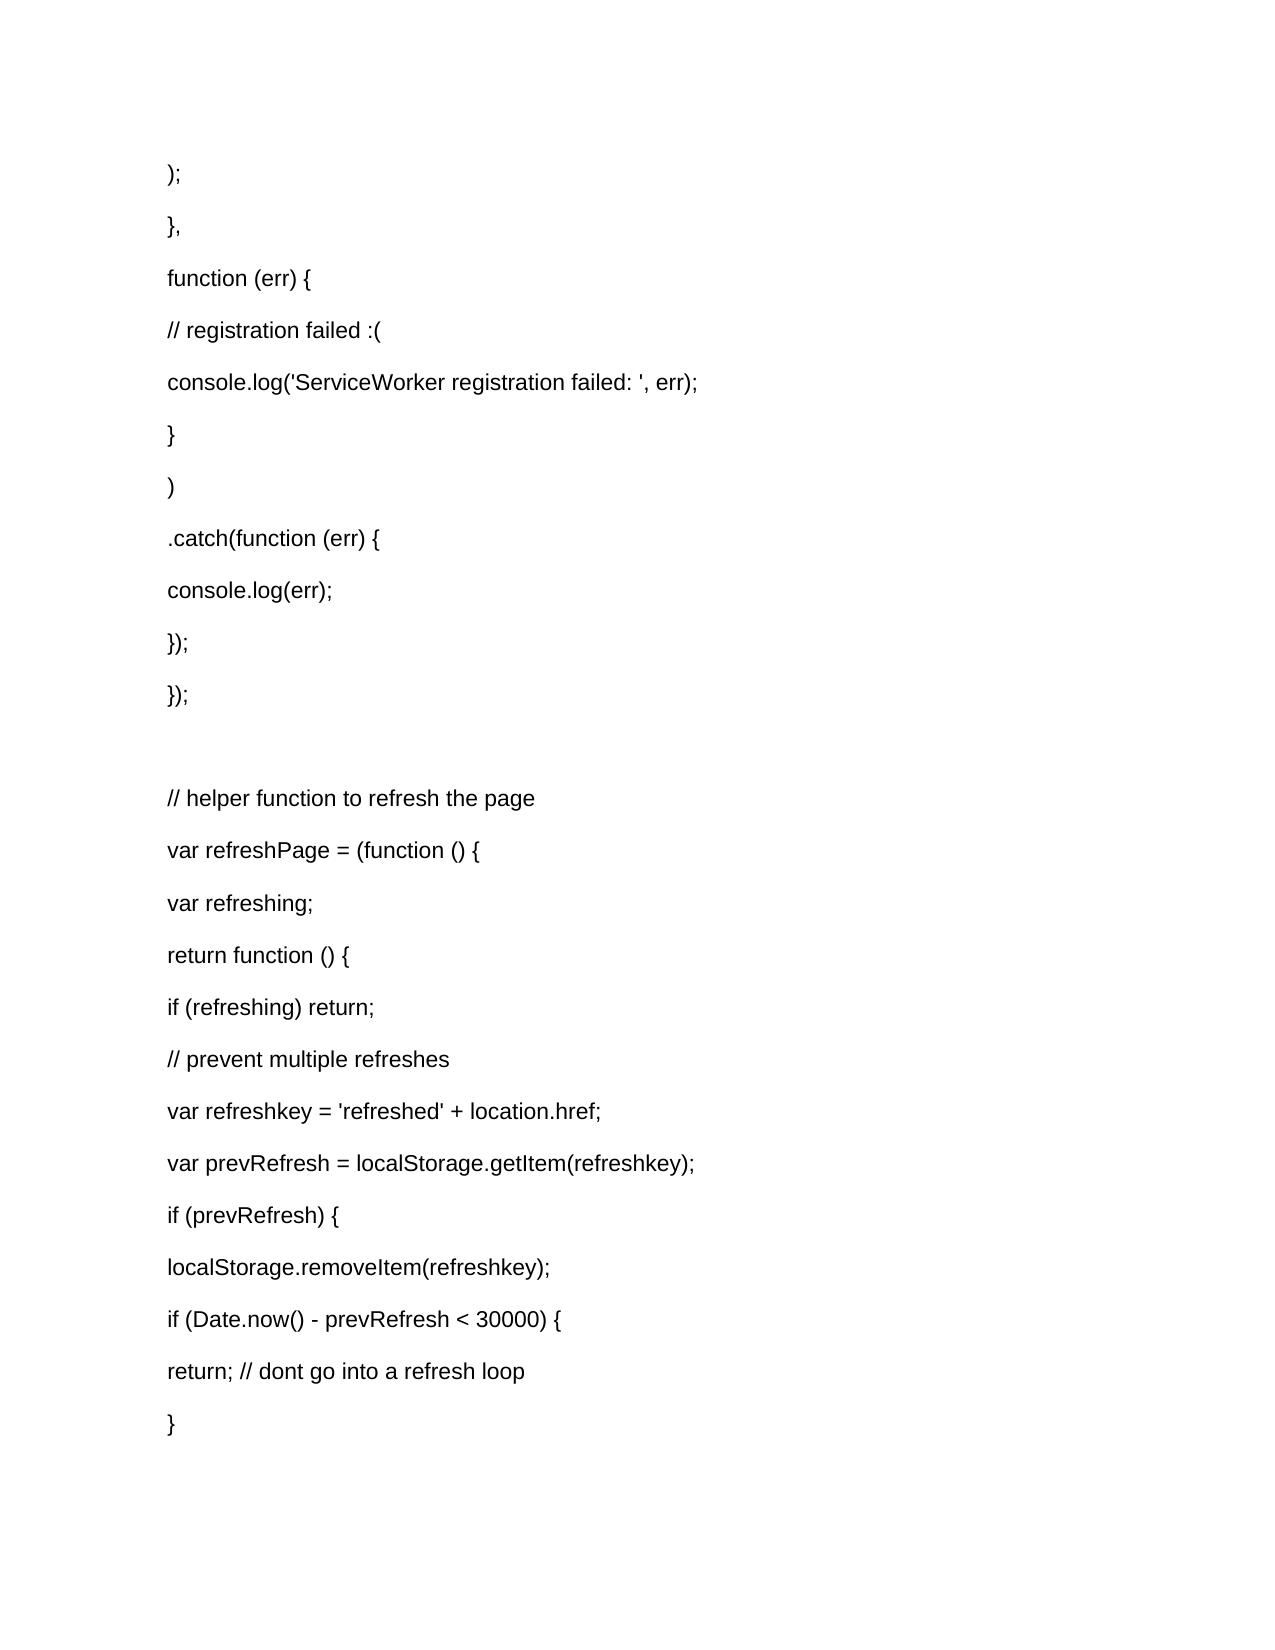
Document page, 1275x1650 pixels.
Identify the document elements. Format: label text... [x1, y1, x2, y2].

table_cell [150, 202, 157, 254]
table_cell [150, 879, 157, 931]
table_cell [150, 567, 157, 619]
table_cell var refreshing; [157, 879, 1125, 931]
table_cell [150, 150, 157, 202]
table_cell return; // dont go into a refresh loop [157, 1348, 1125, 1400]
table_cell [150, 723, 157, 775]
table_cell [150, 1244, 157, 1296]
table_cell [150, 1035, 157, 1087]
table_cell // helper function to refresh the page [157, 775, 1125, 827]
table_cell [150, 1400, 157, 1452]
table_cell console.log('ServiceWorker registration failed: ', err); [157, 358, 1125, 410]
table_cell }); [157, 671, 1125, 723]
table_cell [150, 358, 157, 410]
table_cell } [157, 1400, 1125, 1452]
table_cell var prevRefresh = localStorage.getItem(refreshkey); [157, 1140, 1125, 1192]
table_cell // registration failed :( [157, 306, 1125, 358]
table_cell var refreshkey = 'refreshed' + location.href; [157, 1088, 1125, 1139]
table_cell [150, 515, 157, 567]
table_cell ); [157, 150, 1125, 202]
table_cell [157, 723, 1125, 775]
table_cell if (prevRefresh) { [157, 1192, 1125, 1244]
table_cell .catch(function (err) { [157, 515, 1125, 567]
table_cell function (err) { [157, 254, 1125, 306]
table_cell ) [157, 463, 1125, 514]
table_cell [150, 1348, 157, 1400]
table_cell var refreshPage = (function () { [157, 827, 1125, 879]
table_cell // prevent multiple refreshes [157, 1035, 1125, 1087]
table_cell [150, 410, 157, 462]
table_cell localStorage.removeItem(refreshkey); [157, 1244, 1125, 1296]
table_cell [150, 931, 157, 983]
table_cell [150, 306, 157, 358]
table_cell [150, 983, 157, 1035]
table_cell if (refreshing) return; [157, 983, 1125, 1035]
table_cell if (Date.now() - prevRefresh < 30000) { [157, 1296, 1125, 1348]
table_cell [150, 1296, 157, 1348]
table_cell [150, 1088, 157, 1139]
table_cell [150, 619, 157, 671]
table_cell }, [157, 202, 1125, 254]
table_cell [150, 1192, 157, 1244]
table_cell }); [157, 619, 1125, 671]
table_cell [150, 1140, 157, 1192]
table_cell return function () { [157, 931, 1125, 983]
table_cell [150, 254, 157, 306]
table_cell [150, 671, 157, 723]
table_cell [150, 463, 157, 514]
table_cell } [157, 410, 1125, 462]
table_cell [150, 775, 157, 827]
table_cell console.log(err); [157, 567, 1125, 619]
table_cell [150, 827, 157, 879]
